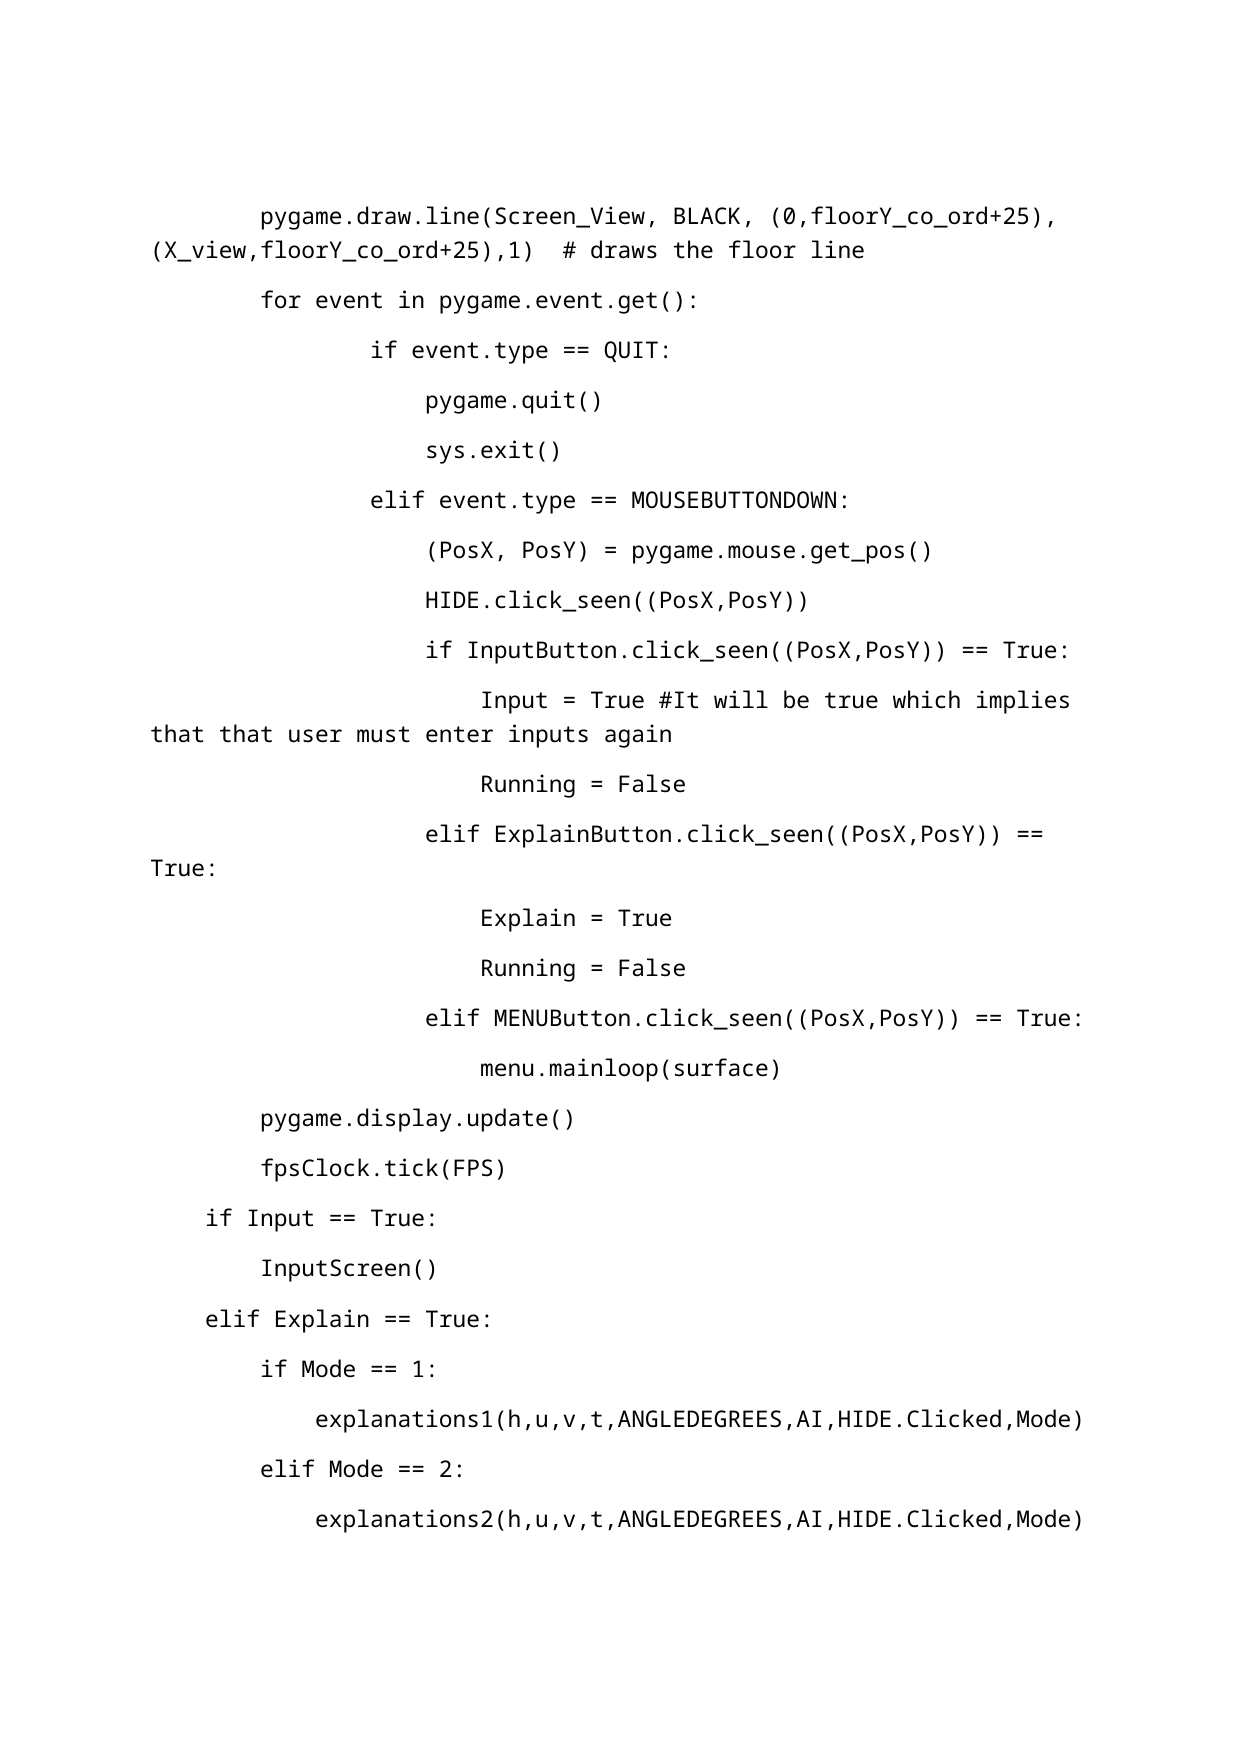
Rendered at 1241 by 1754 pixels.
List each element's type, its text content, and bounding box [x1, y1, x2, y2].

text HIDE.click_seen((PosX,PosY)) [150, 584, 1090, 616]
text Input = True #It will be true which implies that that user must enter inputs again [150, 684, 1090, 749]
text if Input == True: [150, 1202, 1090, 1233]
text elif Mode == 2: [150, 1453, 1090, 1484]
text explanations1(h,u,v,t,ANGLEDEGREES,AI,HIDE.Clicked,Mode) [150, 1403, 1090, 1434]
text (PosX, PosY) = pygame.mouse.get_pos() [150, 534, 1090, 565]
text if event.type == QUIT: [150, 334, 1090, 365]
text elif Explain == True: [150, 1302, 1090, 1334]
text sys.exit() [150, 434, 1090, 465]
text pygame.draw.line(Screen_View, BLACK, (0,floorY_co_ord+25), (X_view,floorY_co_ord+25),1) # draws the floor line [150, 200, 1090, 265]
text elif MENUButton.click_seen((PosX,PosY)) == True: [150, 1002, 1090, 1033]
text Explain = True [150, 902, 1090, 933]
text InputScreen() [150, 1252, 1090, 1284]
text menu.mainloop(surface) [150, 1052, 1090, 1083]
text if InputButton.click_seen((PosX,PosY)) == True: [150, 634, 1090, 666]
text for event in pygame.event.get(): [150, 284, 1090, 315]
text pygame.display.update() [150, 1102, 1090, 1133]
text elif ExplainButton.click_seen((PosX,PosY)) == True: [150, 818, 1090, 883]
text fpsClock.tick(FPS) [150, 1152, 1090, 1183]
text elif event.type == MOUSEBUTTONDOWN: [150, 484, 1090, 515]
text pygame.quit() [150, 384, 1090, 415]
text Running = False [150, 768, 1090, 799]
text Running = False [150, 952, 1090, 983]
text explanations2(h,u,v,t,ANGLEDEGREES,AI,HIDE.Clicked,Mode) [150, 1503, 1090, 1534]
text if Mode == 1: [150, 1353, 1090, 1384]
